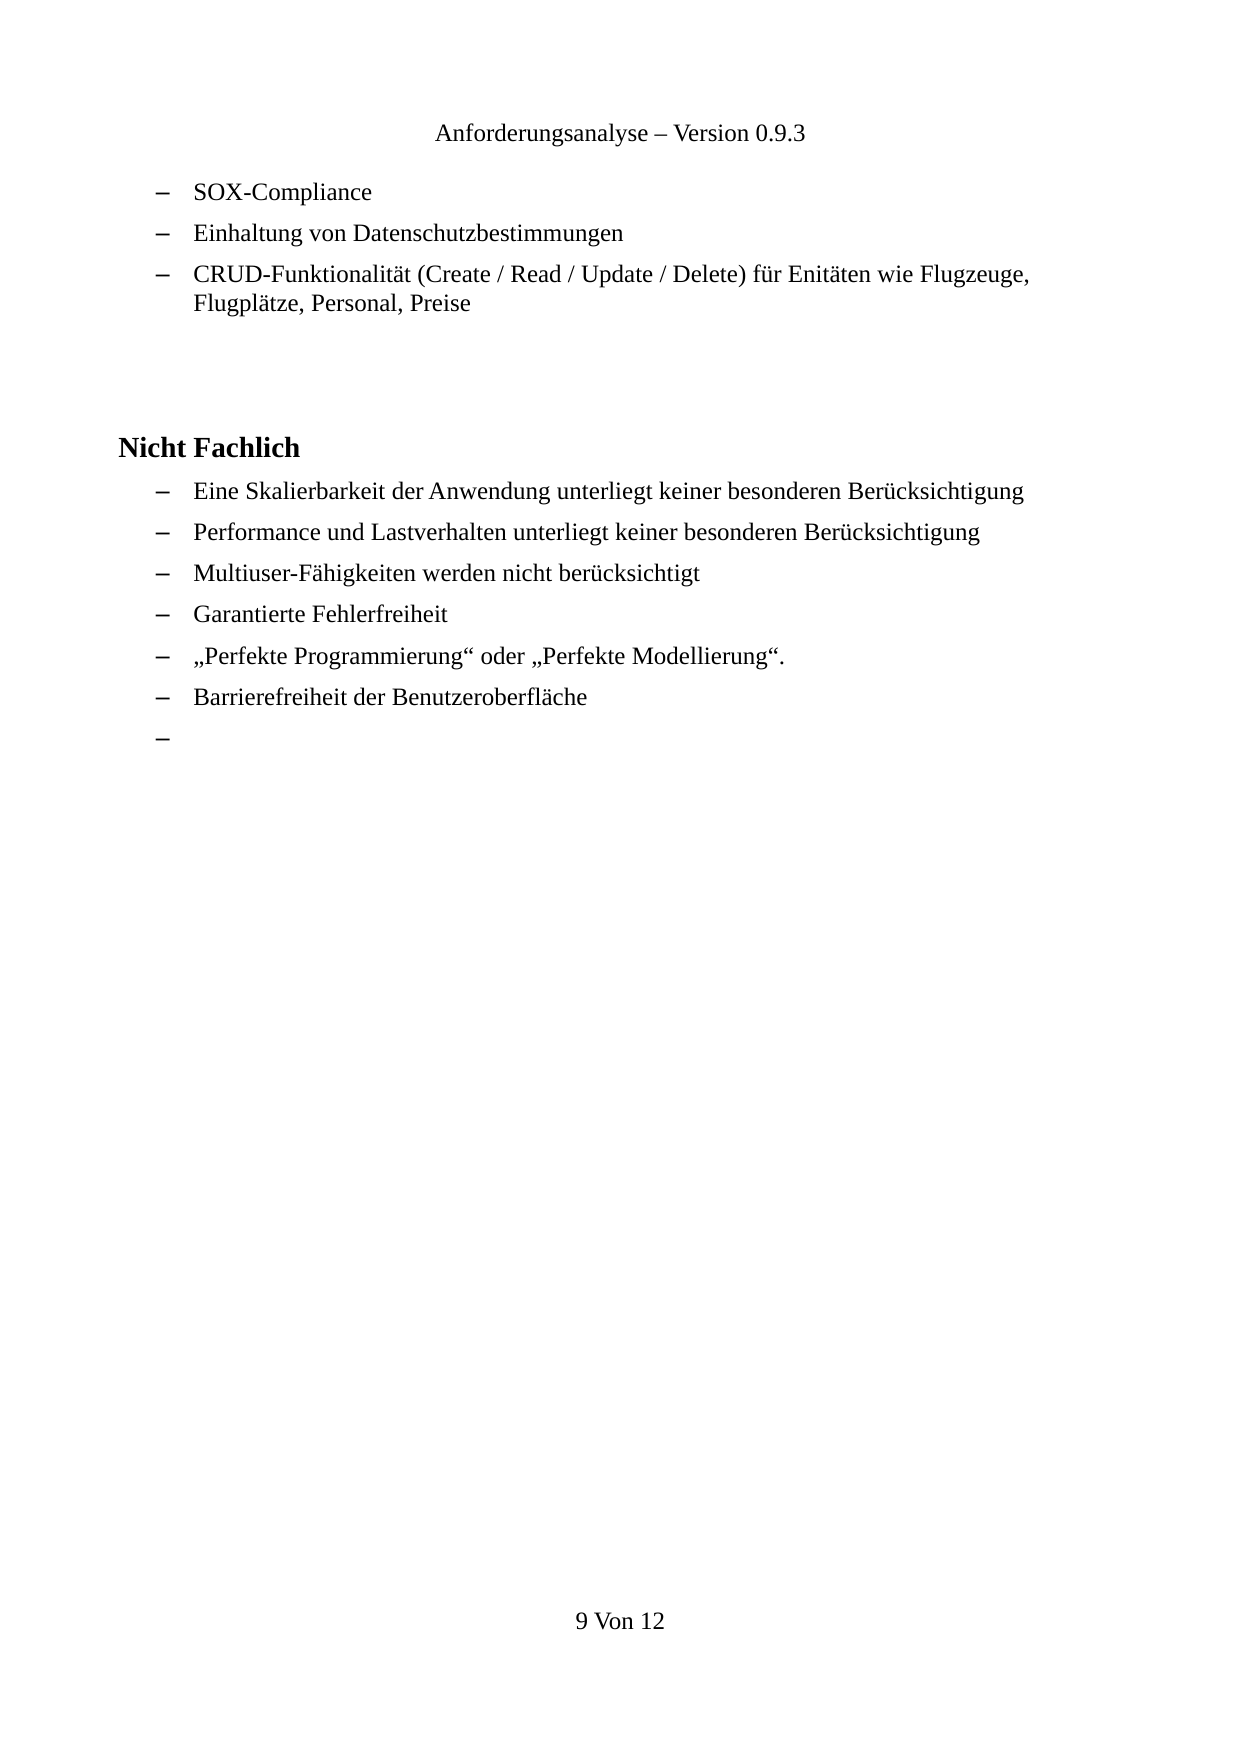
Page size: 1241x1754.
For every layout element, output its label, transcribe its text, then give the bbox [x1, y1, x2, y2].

subtitle Nicht Fachlich [118, 430, 1122, 463]
list Performance und Lastverhalten unterliegt keiner besonderen Berücksichtigung [156, 517, 1122, 546]
list CRUD-Funktionalität (Create / Read / Update / Delete) für Enitäten wie Flugzeuge, Flugplätze, Personal, Preise [156, 259, 1122, 317]
list Eine Skalierbarkeit der Anwendung unterliegt keiner besonderen Berücksichtigung [156, 476, 1122, 504]
list Garantierte Fehlerfreiheit [156, 599, 1122, 628]
list Multiuser-Fähigkeiten werden nicht berücksichtigt [156, 558, 1122, 587]
list Einhaltung von Datenschutzbestimmungen [156, 218, 1122, 247]
list SOX-Compliance [156, 177, 1122, 206]
list Barrierefreiheit der Benutzeroberfläche [156, 682, 1122, 711]
list „Perfekte Programmierung“ oder „Perfekte Modellierung“. [156, 641, 1122, 669]
